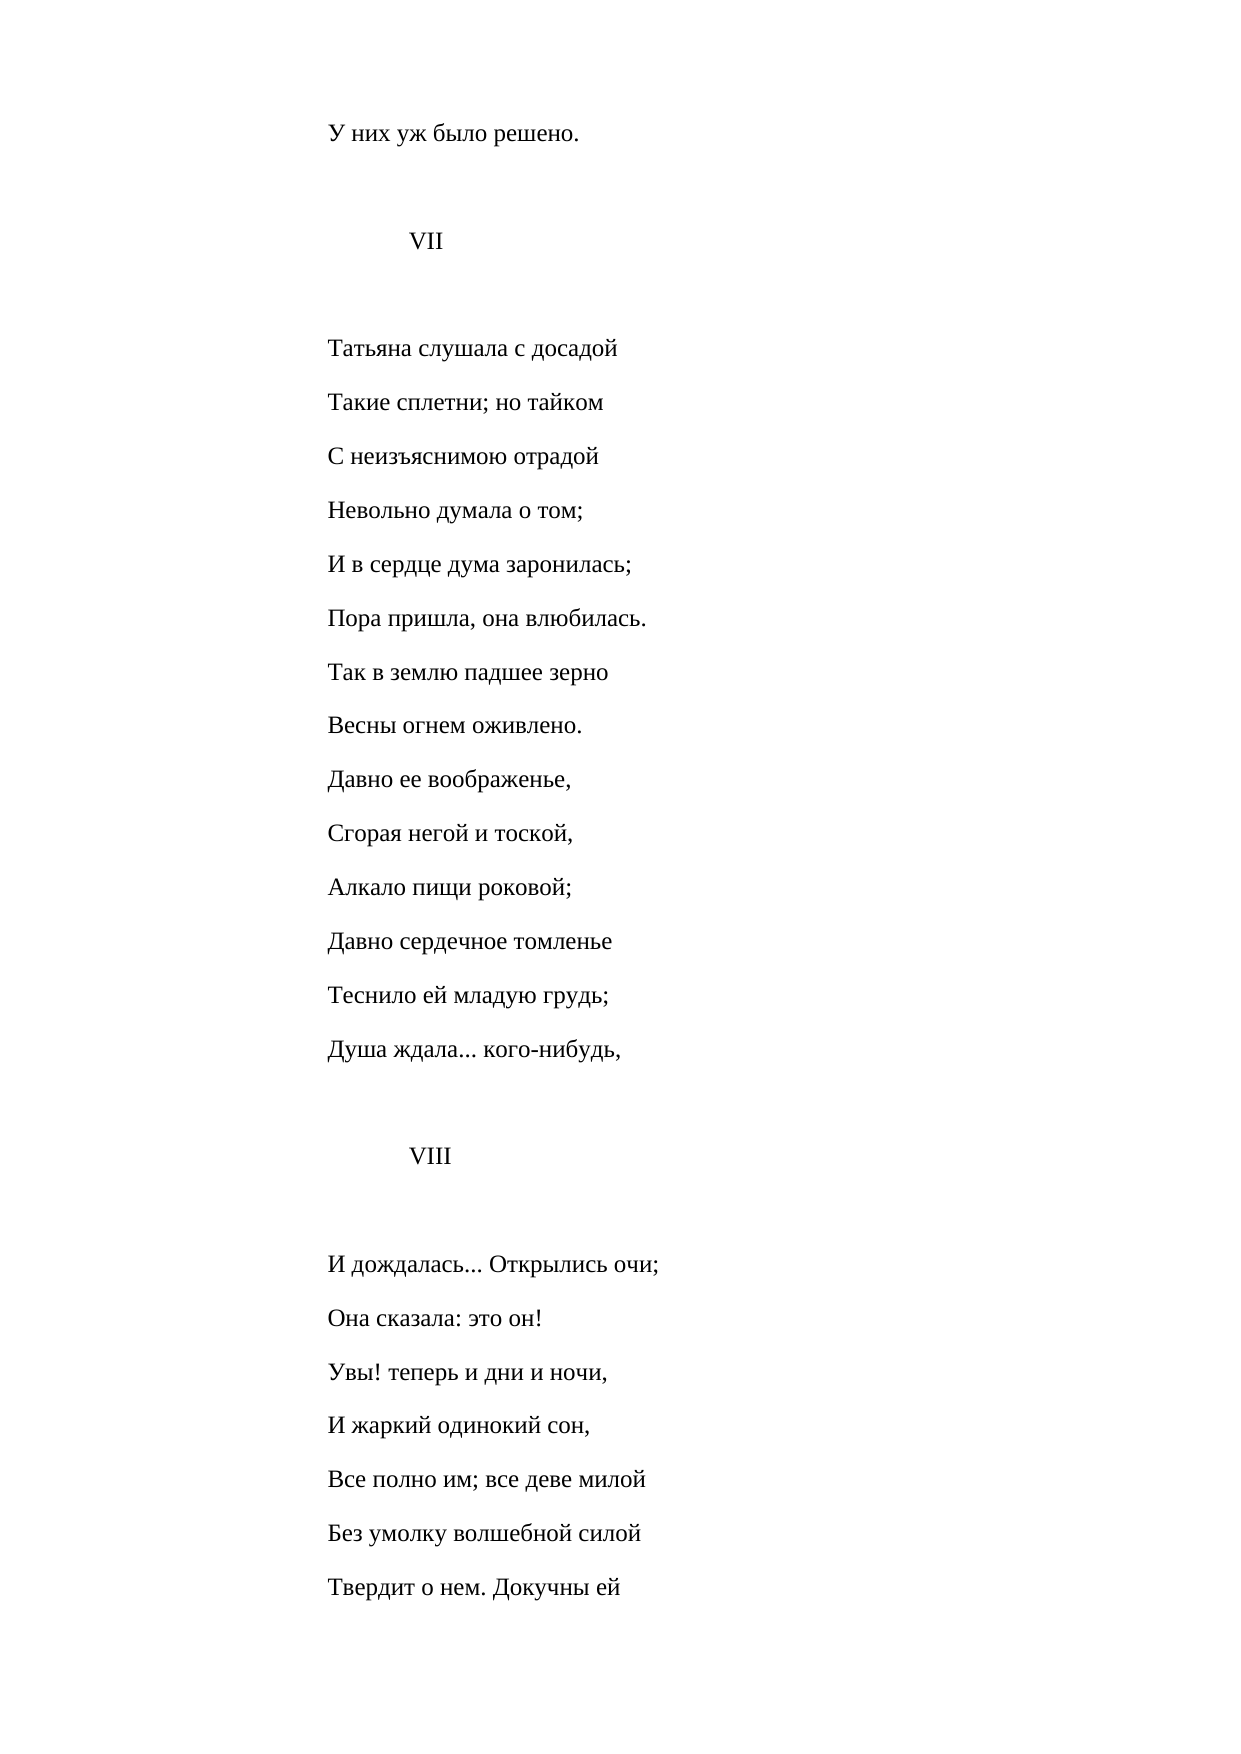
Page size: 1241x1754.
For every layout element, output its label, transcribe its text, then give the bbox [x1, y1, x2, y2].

text И дождалась... Открылись очи; [177, 1249, 1152, 1278]
text Весны огнем оживлено. [177, 711, 1152, 739]
text VIII [177, 1141, 1152, 1170]
text Она сказала: это он! [177, 1303, 1152, 1332]
text Пора пришла, она влюбилась. [177, 603, 1152, 632]
text Так в землю падшее зерно [177, 657, 1152, 685]
text С неизъяснимою отрадой [177, 441, 1152, 470]
text Без умолку волшебной силой [177, 1518, 1152, 1547]
text Давно сердечное томленье [177, 926, 1152, 955]
text Увы! теперь и дни и ночи, [177, 1357, 1152, 1386]
text Алкало пищи роковой; [177, 872, 1152, 901]
text Такие сплетни; но тайком [177, 387, 1152, 416]
text И в сердце дума заронилась; [177, 549, 1152, 578]
text Душа ждала... кого-нибудь, [177, 1034, 1152, 1062]
text Сгорая негой и тоской, [177, 818, 1152, 847]
text Теснило ей младую грудь; [177, 980, 1152, 1008]
text И жаркий одинокий сон, [177, 1411, 1152, 1439]
text Невольно думала о том; [177, 495, 1152, 524]
text Все полно им; все деве милой [177, 1464, 1152, 1493]
text Татьяна слушала с досадой [177, 333, 1152, 362]
text VII [177, 226, 1152, 254]
text Твердит о нем. Докучны ей [177, 1572, 1152, 1601]
text У них уж было решено. [177, 118, 1152, 147]
text Давно ее воображенье, [177, 764, 1152, 793]
